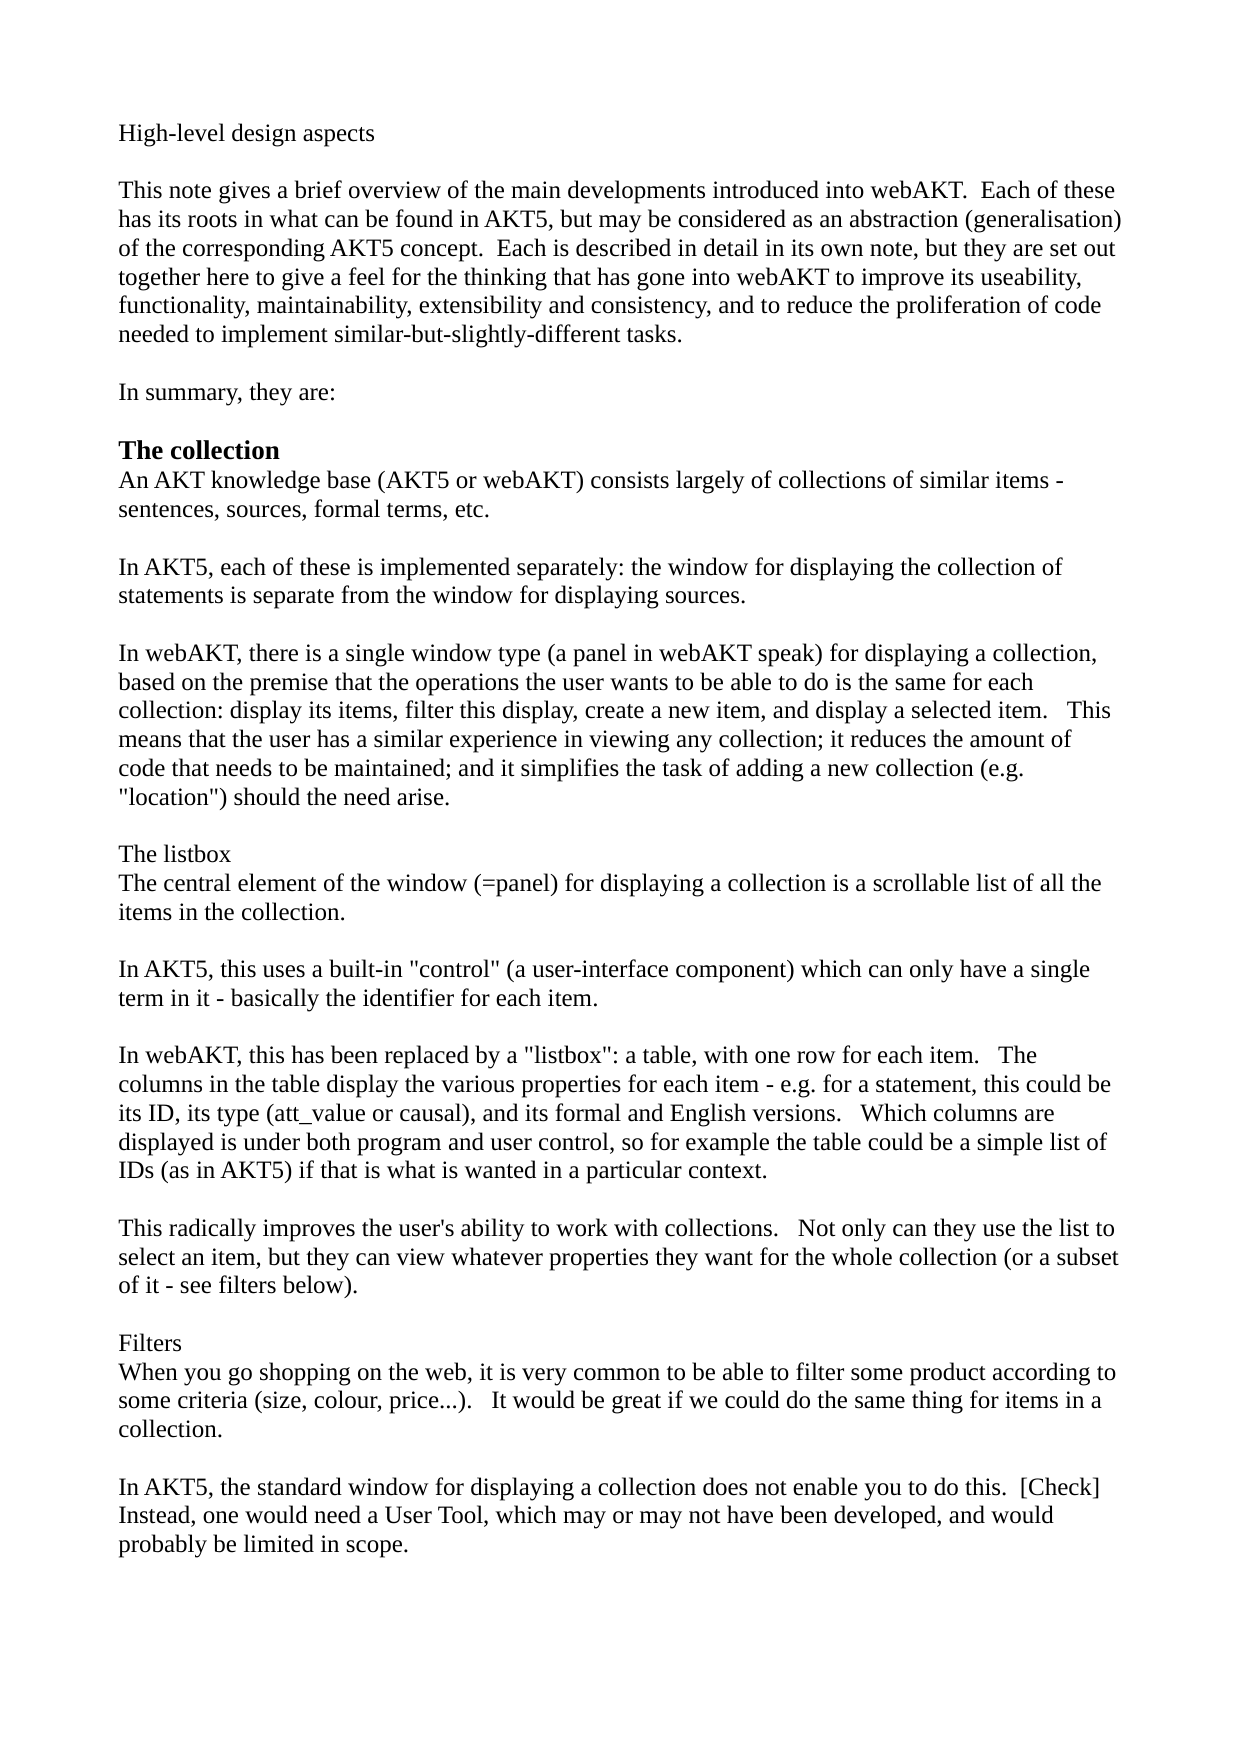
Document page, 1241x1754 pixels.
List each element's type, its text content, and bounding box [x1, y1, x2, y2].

text In AKT5, each of these is implemented separately: the window for displaying the collection of statements is separate from the window for displaying sources. [118, 552, 1122, 609]
text In webAKT, this has been replaced by a "listbox": a table, with one row for each item. The columns in the table display the various properties for each item - e.g. for a statement, this could be its ID, its type (att_value or causal), and its formal and English versions. Which columns are displayed is under both program and user control, so for example the table could be a simple list of IDs (as in AKT5) if that is what is wanted in a particular context. [118, 1041, 1122, 1184]
text In AKT5, this uses a built-in "control" (a user-interface component) which can only have a single term in it - basically the identifier for each item. [118, 954, 1122, 1012]
text In AKT5, the standard window for displaying a collection does not enable you to do this. [Check] Instead, one would need a User Tool, which may or may not have been developed, and would probably be limited in scope. [118, 1472, 1122, 1558]
text In summary, they are: [118, 377, 1122, 406]
text When you go shopping on the web, it is very common to be able to filter some product according to some criteria (size, colour, price...). It would be great if we could do the same thing for items in a collection. [118, 1357, 1122, 1443]
text The listbox [118, 839, 1122, 868]
text The collection [118, 434, 1122, 466]
text High-level design aspects [118, 118, 1122, 147]
text In webAKT, there is a single window type (a panel in webAKT speak) for displaying a collection, based on the premise that the operations the user wants to be able to do is the same for each collection: display its items, filter this display, create a new item, and display a selected item. This means that the user has a similar experience in viewing any collection; it reduces the amount of code that needs to be maintained; and it simplifies the task of adding a new collection (e.g. "location") should the need arise. [118, 638, 1122, 811]
text An AKT knowledge base (AKT5 or webAKT) consists largely of collections of similar items - sentences, sources, formal terms, etc. [118, 466, 1122, 523]
text This radically improves the user's ability to work with collections. Not only can they use the list to select an item, but they can view whatever properties they want for the whole collection (or a subset of it - see filters below). [118, 1213, 1122, 1299]
text Filters [118, 1328, 1122, 1357]
text This note gives a brief overview of the main developments introduced into webAKT. Each of these has its roots in what can be found in AKT5, but may be considered as an abstraction (generalisation) of the corresponding AKT5 concept. Each is described in detail in its own note, but they are set out together here to give a feel for the thinking that has gone into webAKT to improve its useability, functionality, maintainability, extensibility and consistency, and to reduce the proliferation of code needed to implement similar-but-slightly-different tasks. [118, 176, 1122, 348]
text The central element of the window (=panel) for displaying a collection is a scrollable list of all the items in the collection. [118, 868, 1122, 926]
